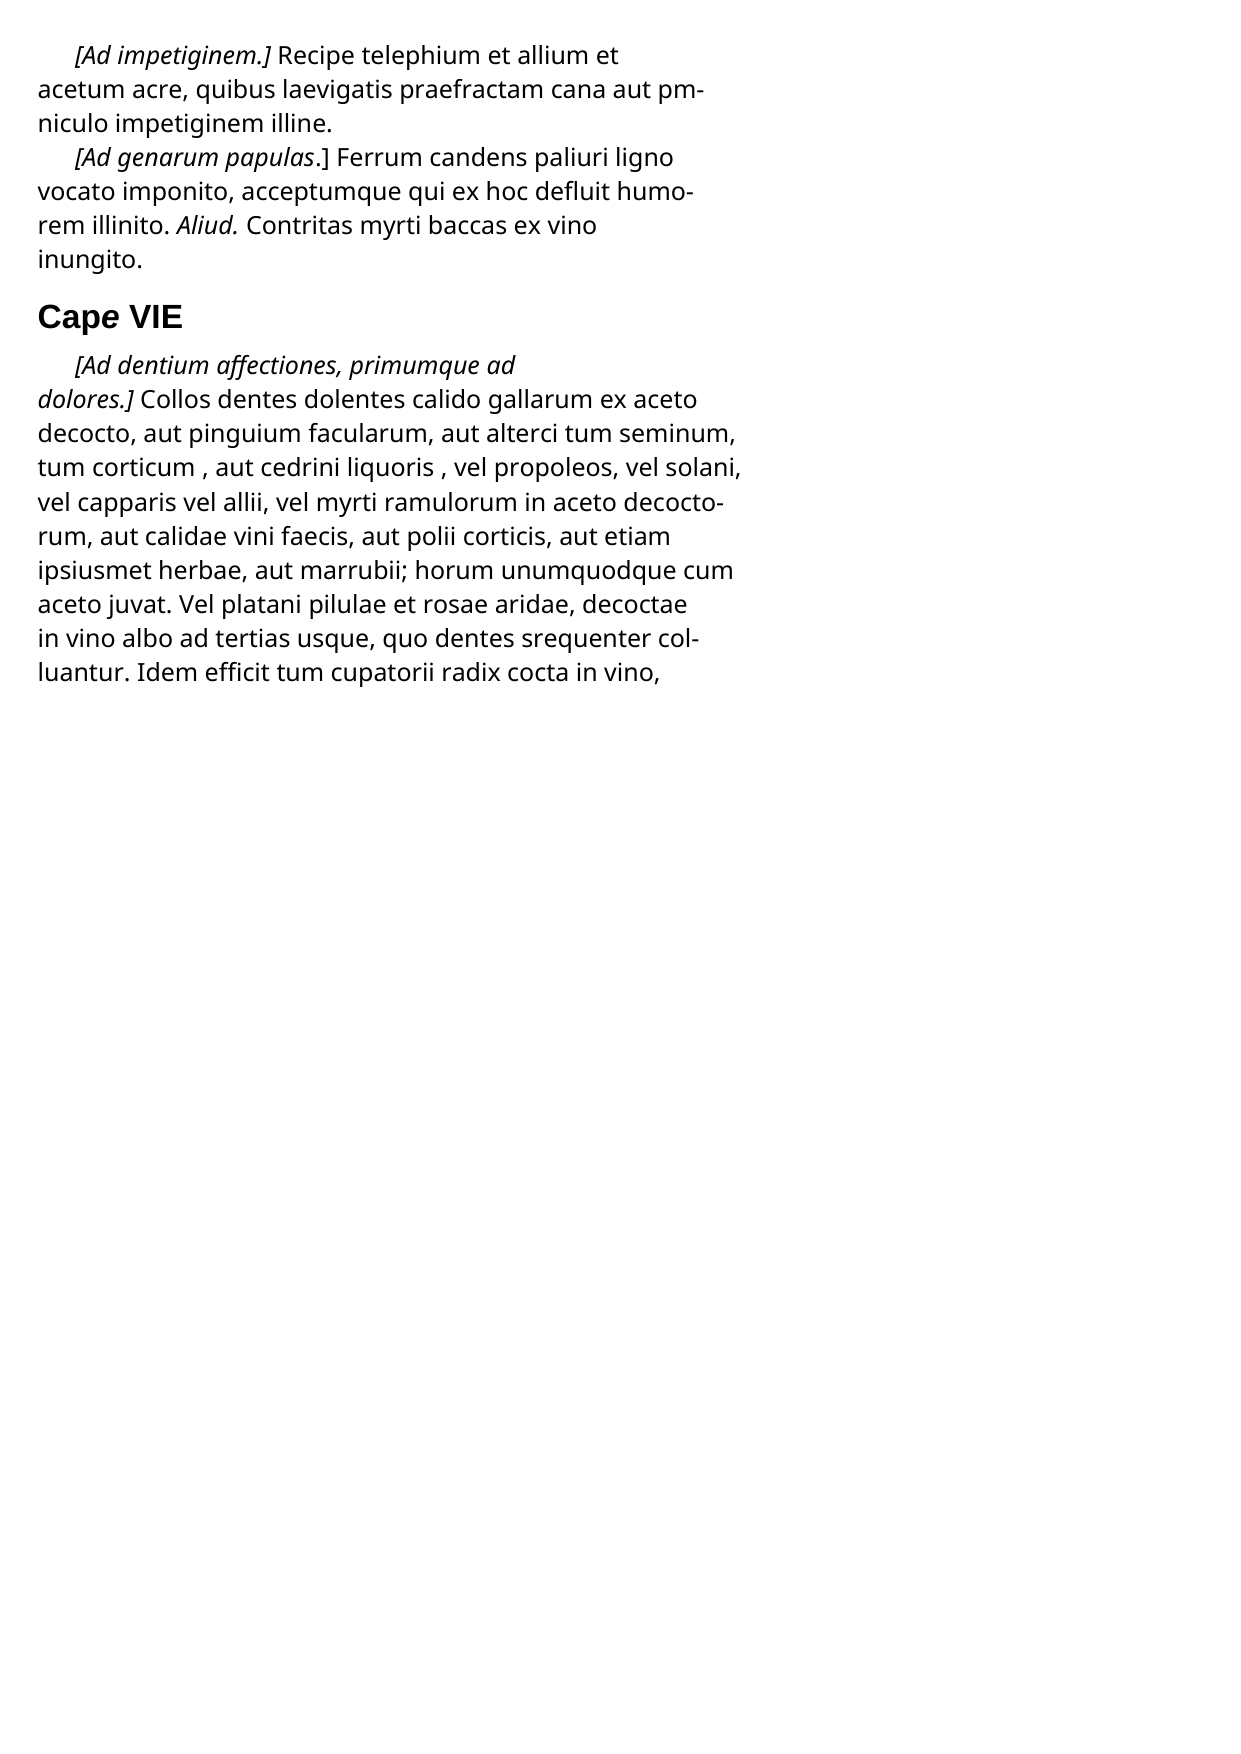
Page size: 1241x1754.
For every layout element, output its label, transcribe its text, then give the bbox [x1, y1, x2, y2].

text [Ad genarum papulas.] Ferrum candens paliuri ligno vocato imponito, acceptumque qui ex hoc defluit humo- rem illinito. Aliud. Contritas myrti baccas ex vino inungito. [37, 140, 1203, 276]
text [Ad impetiginem.] Recipe telephium et allium et acetum acre, quibus laevigatis praefractam cana aut pm- niculo impetiginem illine. [37, 37, 1203, 140]
subtitle Cape VIE [37, 297, 1203, 335]
text [Ad dentium affectiones, primumque ad dolores.] Collos dentes dolentes calido gallarum ex aceto decocto, aut pinguium facularum, aut alterci tum seminum, tum corticum , aut cedrini liquoris , vel propoleos, vel solani, vel capparis vel allii, vel myrti ramulorum in aceto decocto- rum, aut calidae vini faecis, aut polii corticis, aut etiam ipsiusmet herbae, aut marrubii; horum unumquodque cum aceto juvat. Vel platani pilulae et rosae aridae, decoctae in vino albo ad tertias usque, quo dentes srequenter col- luantur. Idem efficit tum cupatorii radix cocta in vino, [37, 348, 1203, 688]
